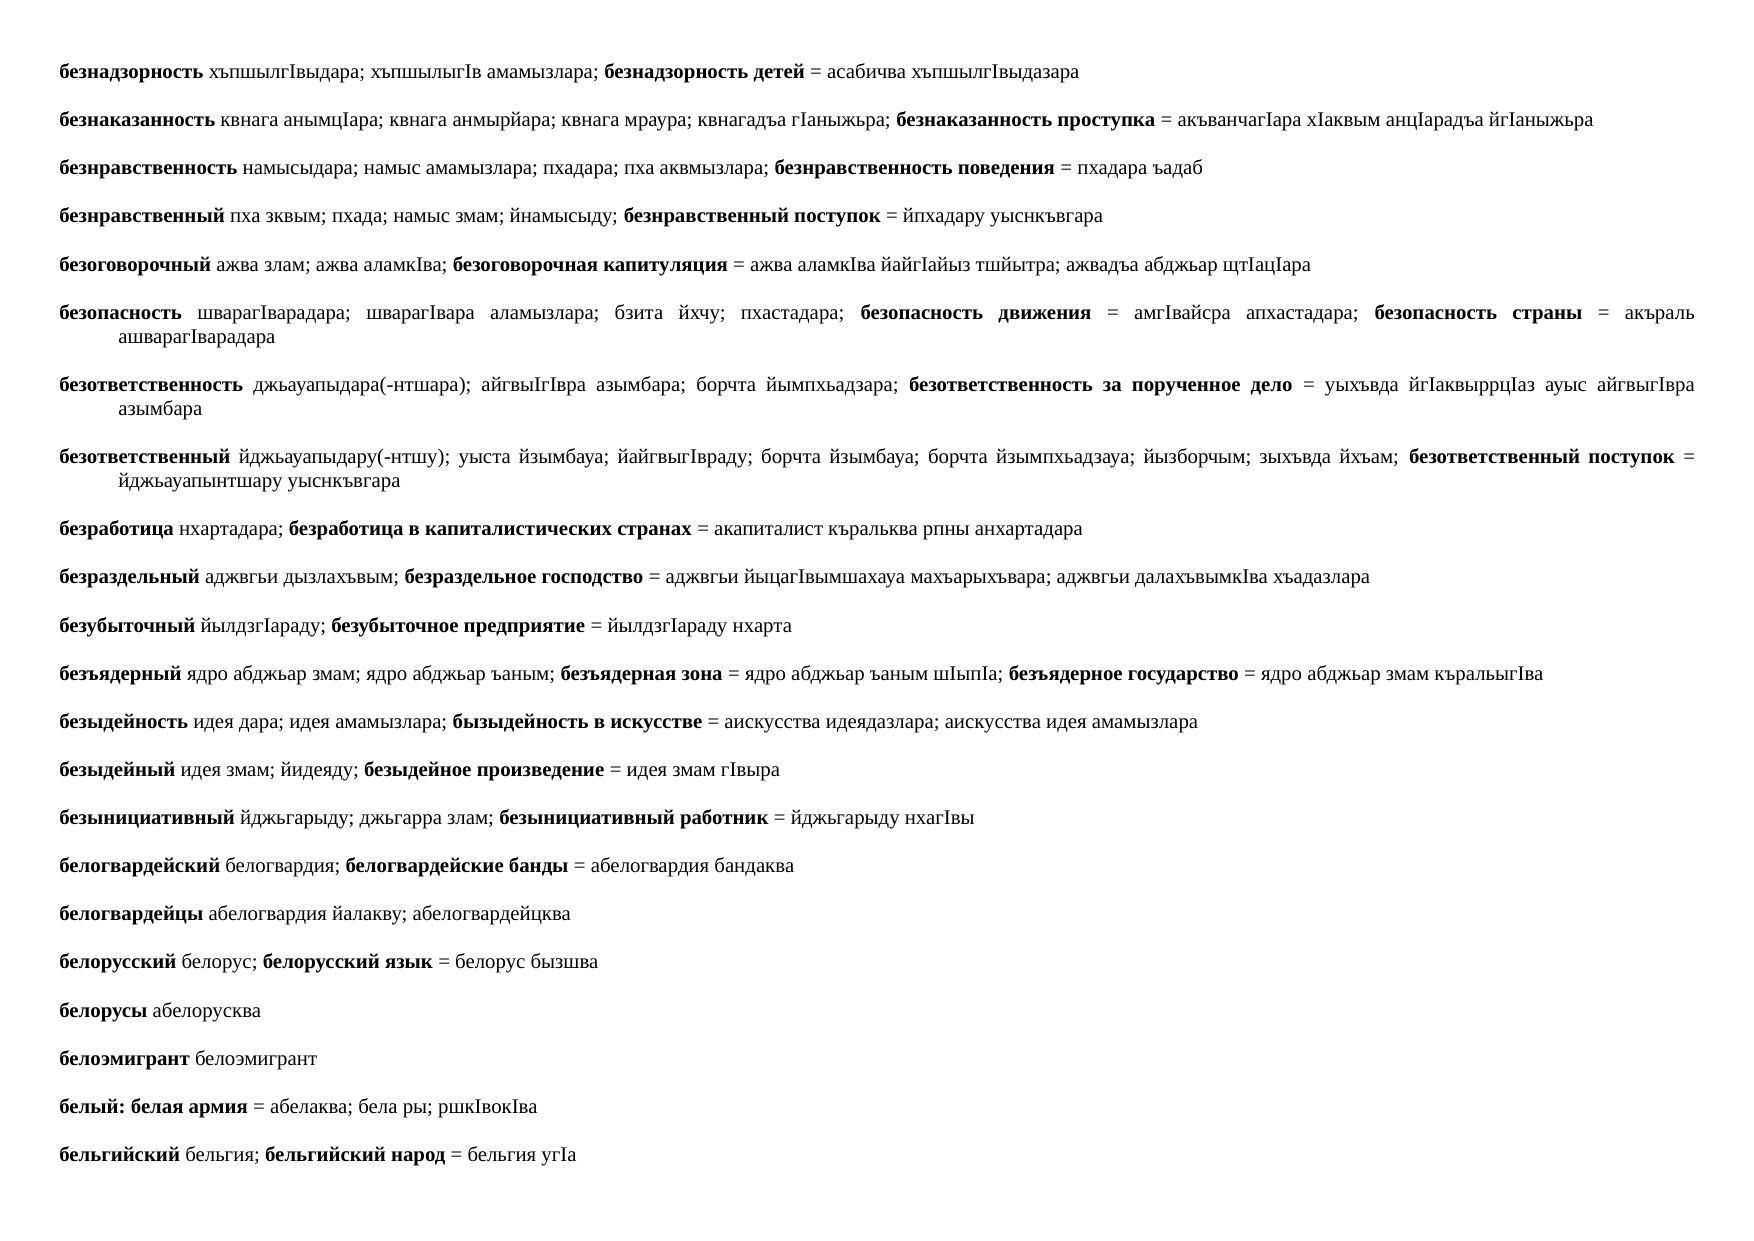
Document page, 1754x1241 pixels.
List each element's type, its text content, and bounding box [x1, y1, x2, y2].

text бельгийский бельгия; бельгийский народ = бельгия угIа [59, 1142, 1695, 1166]
text белорусский белорус; белорусский язык = белорус бызшва [59, 949, 1695, 973]
text безнаказанность квнага анымцIара; квнага анмырйара; квнага мраура; квнагадъа гIаныжьра; безнаказанность проступка = акъванчагIара хIаквым анцIарадъа йгIаныжьра [59, 107, 1695, 131]
text белогвардейцы абелогвардия йалакву; абелогвардейцква [59, 901, 1695, 925]
text безответственный йджьауапыдару(-нтшу); уыста йзымбауа; йайгвыгIвраду; борчта йзымбауа; борчта йзымпхьадзауа; йызборчым; зыхъвда йхъам; безответственный поступок = йджьауапынтшару уыснкъвгара [59, 444, 1695, 492]
text белый: белая армия = абелаква; бела ры; ршкIвокIва [59, 1094, 1695, 1118]
text безнравственный пха зквым; пхада; намыс змам; йнамысыду; безнравственный поступок = йпхадару уыснкъвгара [59, 203, 1695, 227]
text белогвардейский белогвардия; белогвардейские банды = абелогвардия бандаква [59, 853, 1695, 877]
text белорусы абелорусква [59, 997, 1695, 1022]
text безраздельный аджвгьи дызлахъвым; безраздельное господство = аджвгьи йыцагIвымшахауа махъарыхъвара; аджвгьи далахъвымкIва хъадазлара [59, 564, 1695, 588]
text безыдейный идея змам; йидеяду; безыдейное произведение = идея змам гIвыра [59, 757, 1695, 781]
text безответственность джьауапыдара(-нтшара); айгвыIгIвра азымбара; борчта йымпхьадзара; безответственность за порученное дело = уыхъвда йгIаквыррцIаз ауыс айгвыгIвра азымбара [59, 372, 1695, 420]
text безубыточный йылдзгIараду; безубыточное предприятие = йылдзгIараду нхарта [59, 612, 1695, 637]
text безъядерный ядро абджьар змам; ядро абджьар ъаным; безъядерная зона = ядро абджьар ъаным шIыпIа; безъядерное государство = ядро абджьар змам къральыгIва [59, 661, 1695, 685]
text безнадзорность хъпшылгIвыдара; хъпшылыгIв амамызлара; безнадзорность детей = асабичва хъпшылгIвыдазара [59, 59, 1695, 83]
text безработица нхартадара; безработица в капиталистических странах = акапиталист къральква рпны анхартадара [59, 516, 1695, 540]
text безыдейность идея дара; идея амамызлара; бызыдейность в искусстве = аискусства идеядазлара; аискусства идея амамызлара [59, 709, 1695, 733]
text безнравственность намысыдара; намыс амамызлара; пхадара; пха аквмызлара; безнравственность поведения = пхадара ъадаб [59, 155, 1695, 179]
text безоговорочный ажва злам; ажва аламкIва; безоговорочная капитуляция = ажва аламкIва йайгIайыз тшйытра; ажвадъа абджьар щтIацIара [59, 252, 1695, 276]
text белоэмигрант белоэмигрант [59, 1046, 1695, 1070]
text безопасность шварагIварадара; шварагIвара аламызлара; бзита йхчу; пхастадара; безопасность движения = амгIвайсра апхастадара; безопасность страны = акъраль ашварагIварадара [59, 300, 1695, 348]
text безынициативный йджьгарыду; джьгарра злам; безынициативный работник = йджьгарыду нхагIвы [59, 805, 1695, 829]
